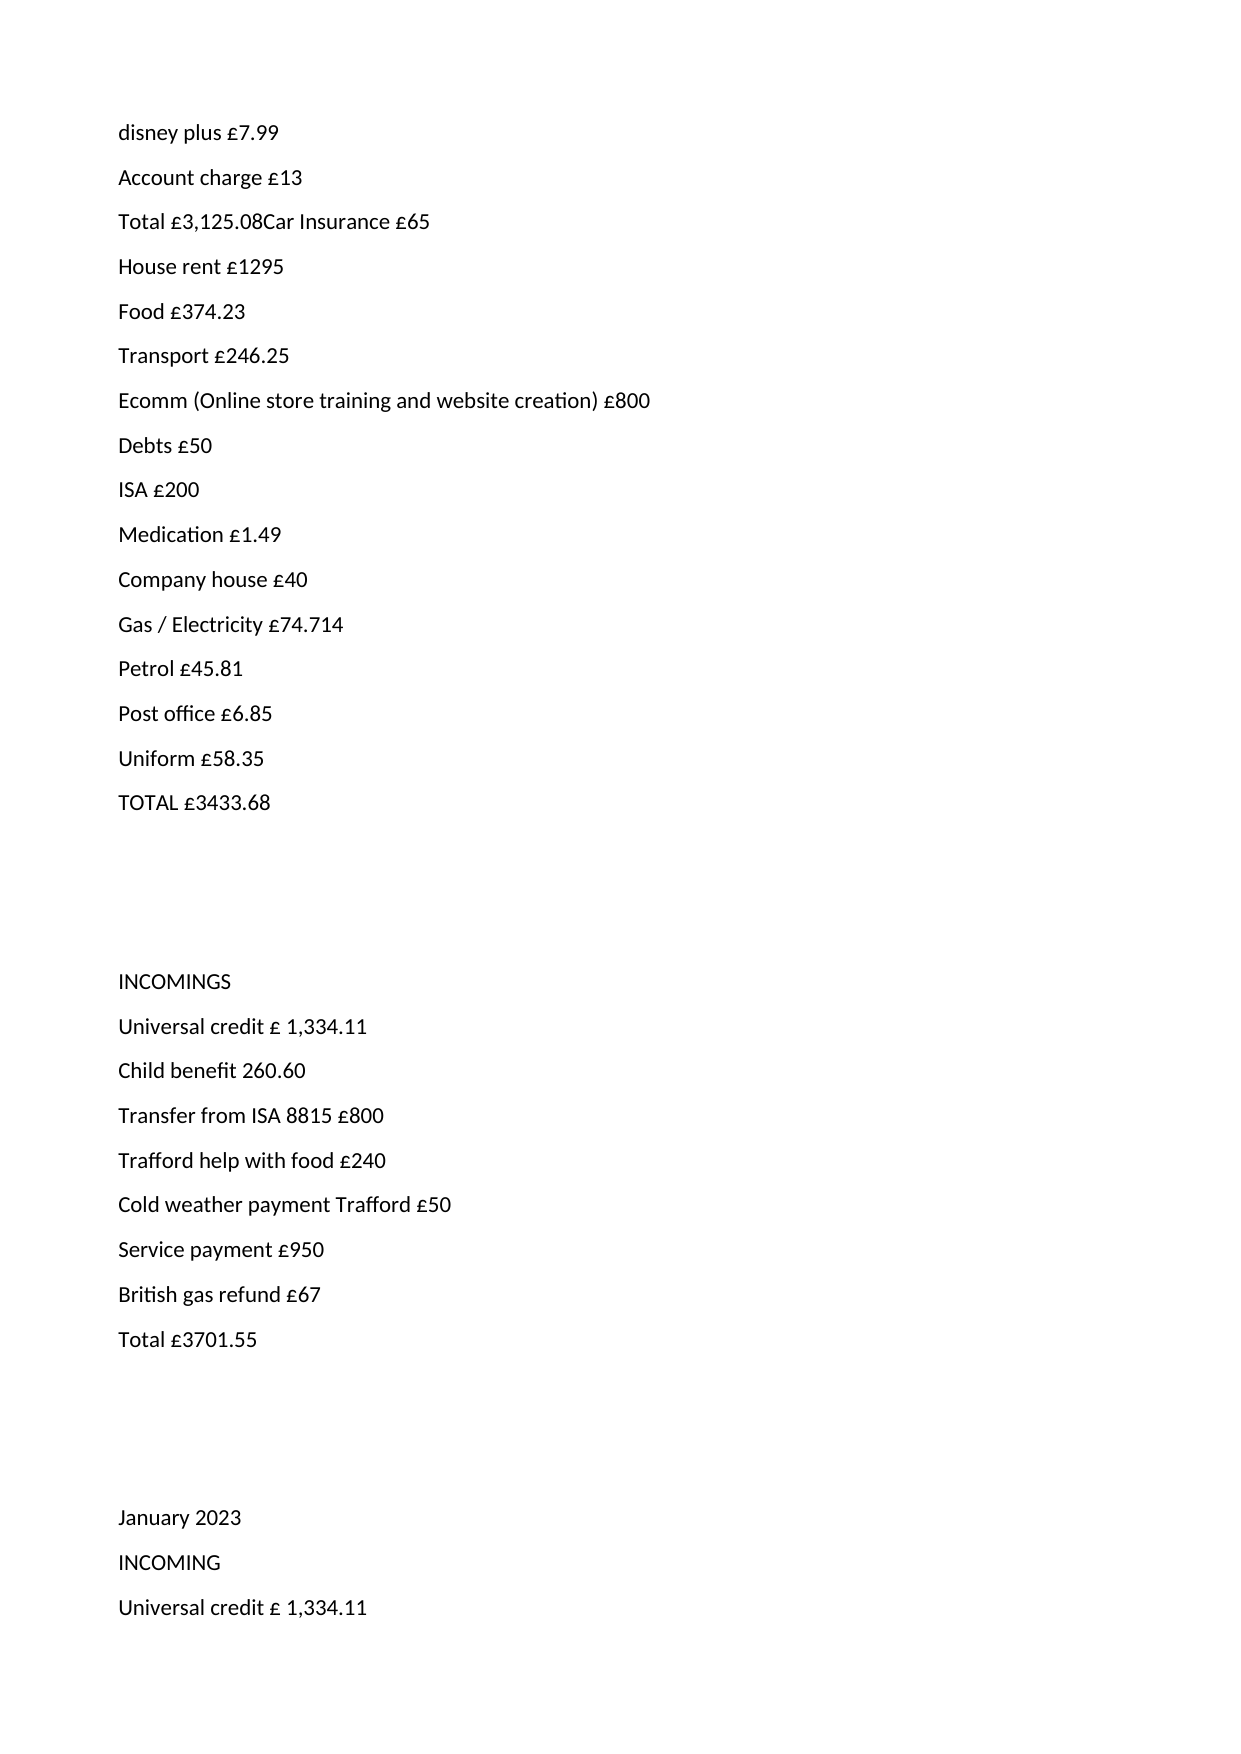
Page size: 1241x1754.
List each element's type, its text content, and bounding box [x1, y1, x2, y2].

text Universal credit £ 1,334.11 [118, 1593, 1122, 1621]
text British gas refund £67 [118, 1280, 1122, 1308]
text Universal credit £ 1,334.11 [118, 1012, 1122, 1040]
text Total £3701.55 [118, 1325, 1122, 1353]
text INCOMING [118, 1548, 1122, 1576]
text INCOMINGS [118, 967, 1122, 995]
text House rent £1295 [118, 252, 1122, 280]
text Transport £246.25 [118, 342, 1122, 369]
text Total £3,125.08Car Insurance £65 [118, 207, 1122, 236]
text Transfer from ISA 8815 £800 [118, 1101, 1122, 1129]
text Child benefit 260.60 [118, 1057, 1122, 1084]
text Post office £6.85 [118, 699, 1122, 727]
text Trafford help with food £240 [118, 1146, 1122, 1174]
text Gas / Electricity £74.714 [118, 610, 1122, 638]
text Medication £1.49 [118, 520, 1122, 548]
text Cold weather payment Trafford £50 [118, 1191, 1122, 1219]
text Debts £50 [118, 431, 1122, 459]
text disney plus £7.99 [118, 118, 1122, 146]
text Ecomm (Online store training and website creation) £800 [118, 386, 1122, 414]
text TOTAL £3433.68 [118, 788, 1122, 816]
text ISA £200 [118, 476, 1122, 504]
text Uniform £58.35 [118, 744, 1122, 772]
text Account charge £13 [118, 163, 1122, 191]
text Service payment £950 [118, 1235, 1122, 1263]
text Petrol £45.81 [118, 654, 1122, 682]
text Food £374.23 [118, 297, 1122, 325]
text Company house £40 [118, 565, 1122, 593]
text January 2023 [118, 1503, 1122, 1531]
